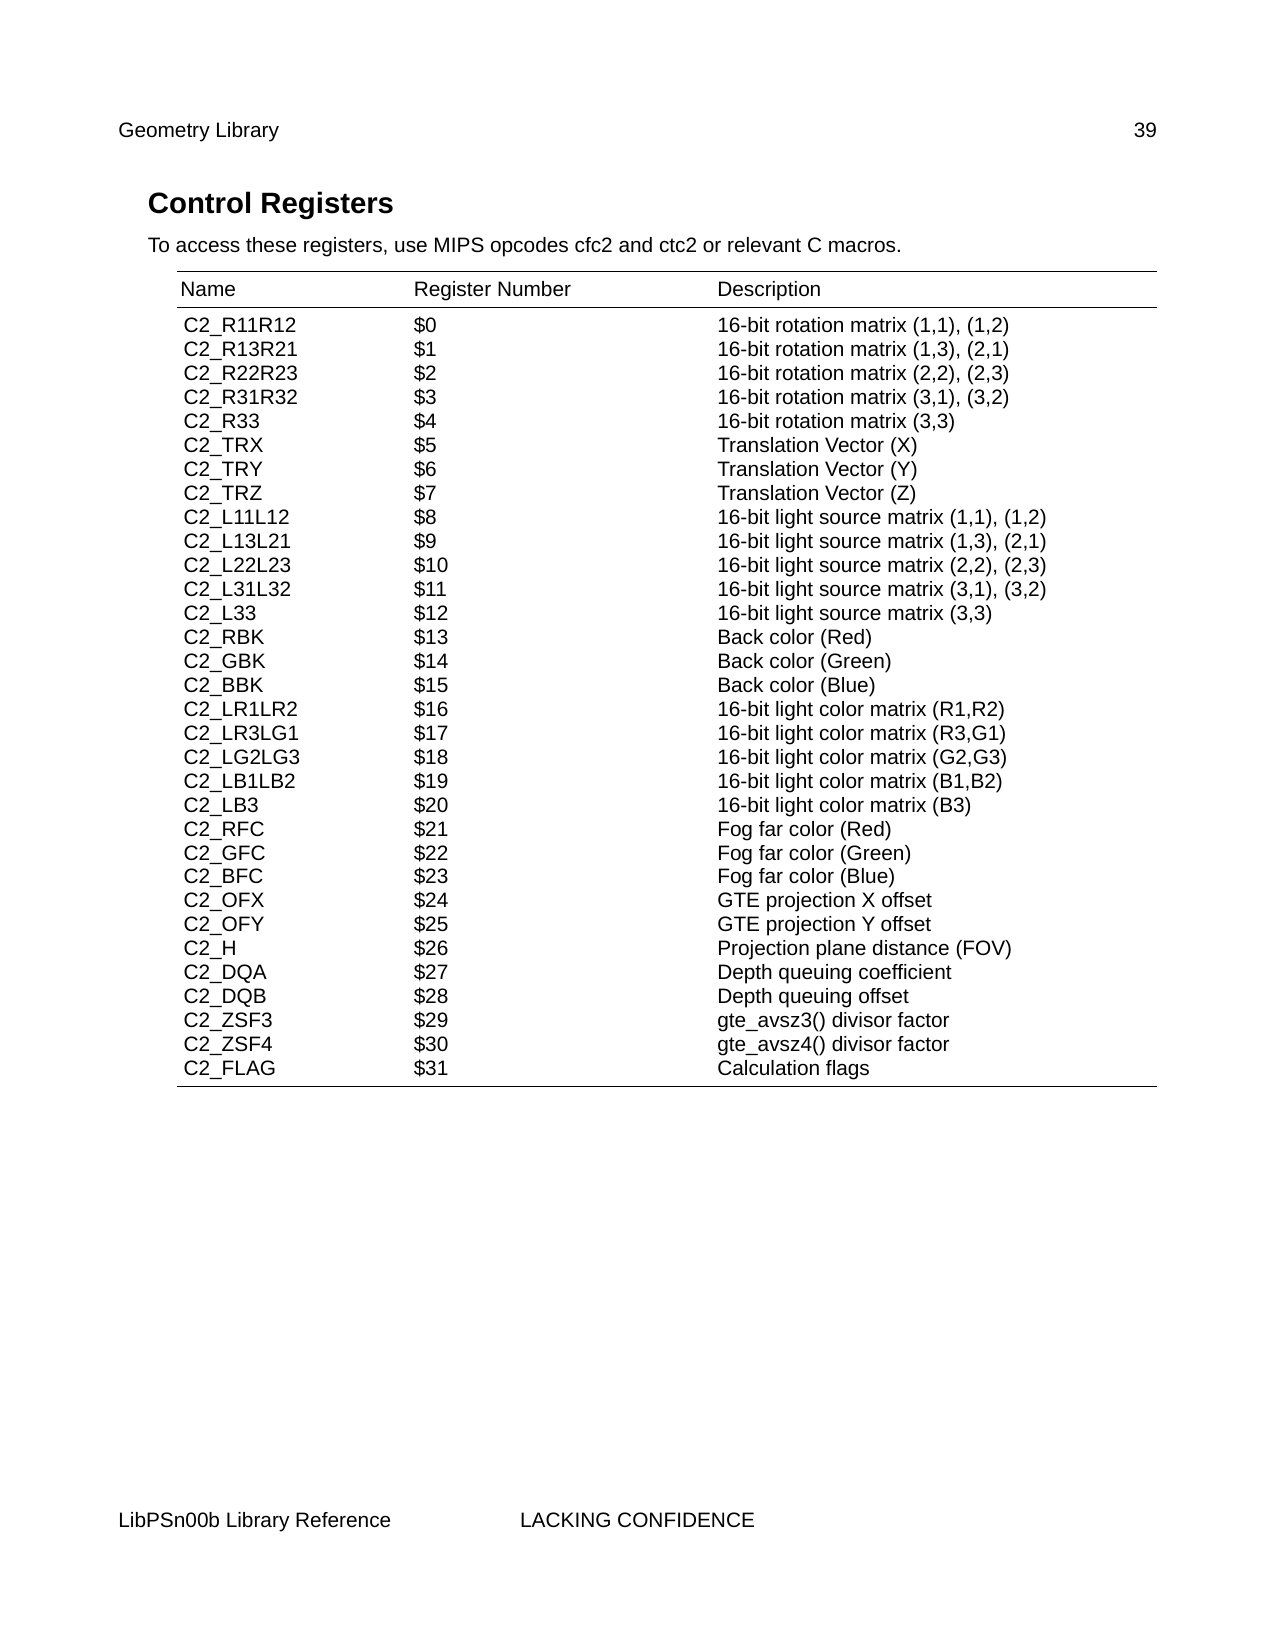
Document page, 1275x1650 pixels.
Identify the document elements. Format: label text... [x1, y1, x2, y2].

text C2_RFC $21 Fog far color (Red) [177, 810, 1157, 834]
text C2_TRZ $7 Translation Vector (Z) [177, 475, 1157, 499]
text C2_R13R21 $1 16-bit rotation matrix (1,3), (2,1) [177, 331, 1157, 355]
text C2_L22L23 $10 16-bit light source matrix (2,2), (2,3) [177, 547, 1157, 571]
text C2_DQA $27 Depth queuing coefficient [177, 954, 1157, 978]
text C2_H $26 Projection plane distance (FOV) [177, 930, 1157, 954]
text C2_OFX $24 GTE projection X offset [177, 882, 1157, 906]
text C2_DQB $28 Depth queuing offset [177, 978, 1157, 1002]
text To access these registers, use MIPS opcodes cfc2 and ctc2 or relevant C macros. [148, 232, 1157, 256]
text C2_LG2LG3 $18 16-bit light color matrix (G2,G3) [177, 738, 1157, 762]
text C2_L33 $12 16-bit light source matrix (3,3) [177, 595, 1157, 619]
text C2_ZSF4 $30 gte_avsz4() divisor factor [177, 1026, 1157, 1050]
text C2_TRX $5 Translation Vector (X) [177, 427, 1157, 451]
text Name Register Number Description [177, 272, 1157, 301]
text C2_L31L32 $11 16-bit light source matrix (3,1), (3,2) [177, 571, 1157, 595]
text C2_LR1LR2 $16 16-bit light color matrix (R1,R2) [177, 691, 1157, 714]
text C2_LR3LG1 $17 16-bit light color matrix (R3,G1) [177, 714, 1157, 738]
text C2_BFC $23 Fog far color (Blue) [177, 858, 1157, 882]
text C2_R31R32 $3 16-bit rotation matrix (3,1), (3,2) [177, 379, 1157, 403]
text C2_L13L21 $9 16-bit light source matrix (1,3), (2,1) [177, 523, 1157, 547]
text C2_R11R12 $0 16-bit rotation matrix (1,1), (1,2) [177, 308, 1157, 331]
text C2_R22R23 $2 16-bit rotation matrix (2,2), (2,3) [177, 355, 1157, 379]
text C2_LB1LB2 $19 16-bit light color matrix (B1,B2) [177, 762, 1157, 786]
text C2_LB3 $20 16-bit light color matrix (B3) [177, 786, 1157, 810]
text C2_BBK $15 Back color (Blue) [177, 667, 1157, 691]
text C2_ZSF3 $29 gte_avsz3() divisor factor [177, 1002, 1157, 1026]
text C2_GFC $22 Fog far color (Green) [177, 834, 1157, 858]
text C2_TRY $6 Translation Vector (Y) [177, 451, 1157, 475]
text C2_RBK $13 Back color (Red) [177, 619, 1157, 643]
text C2_FLAG $31 Calculation flags [177, 1050, 1157, 1086]
text C2_R33 $4 16-bit rotation matrix (3,3) [177, 403, 1157, 427]
subtitle Control Registers [148, 186, 1157, 220]
text C2_OFY $25 GTE projection Y offset [177, 906, 1157, 930]
text C2_L11L12 $8 16-bit light source matrix (1,1), (1,2) [177, 499, 1157, 523]
text C2_GBK $14 Back color (Green) [177, 643, 1157, 667]
